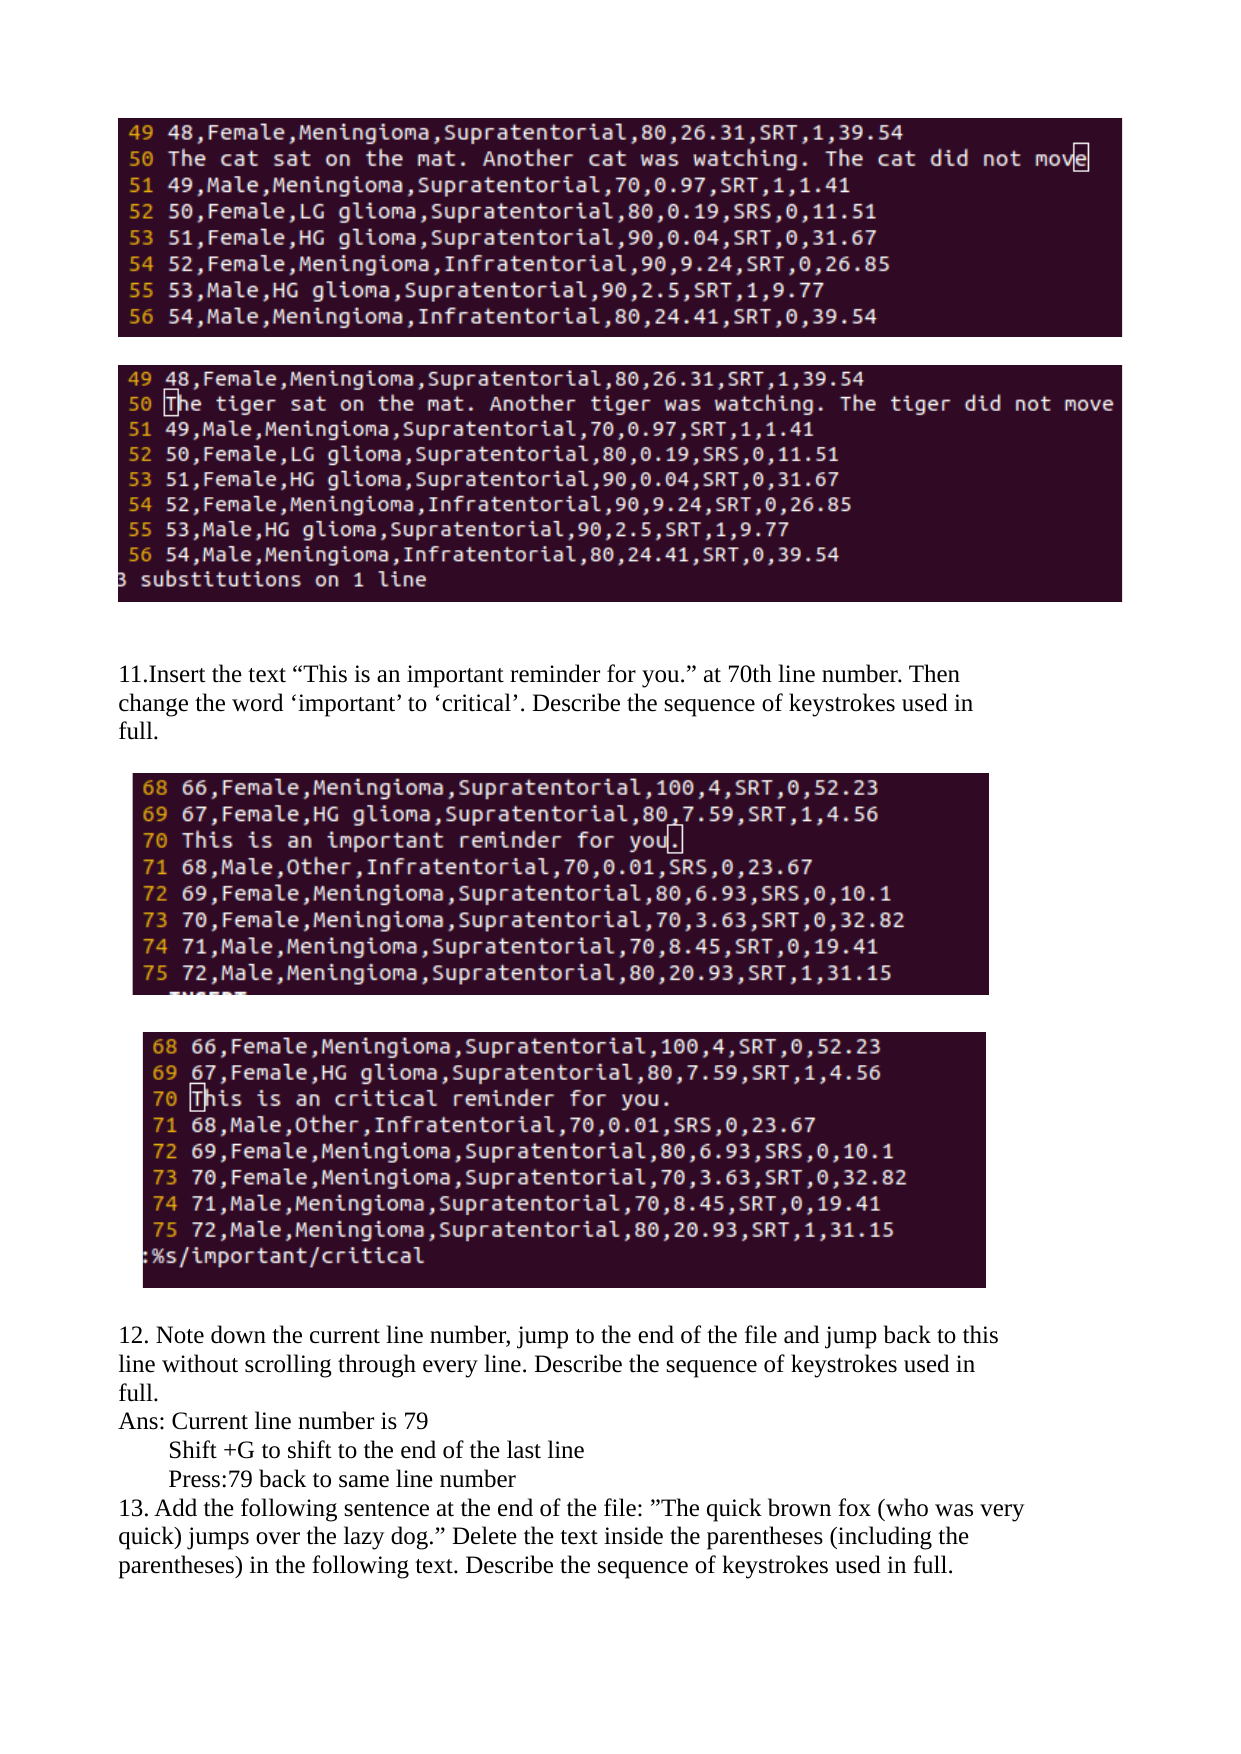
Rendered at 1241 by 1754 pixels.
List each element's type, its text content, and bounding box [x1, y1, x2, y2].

text 13. Add the following sentence at the end of the file: ”The quick brown fox (who was very [118, 1493, 1122, 1521]
text full. [118, 1378, 1122, 1406]
text parentheses) in the following text. Describe the sequence of keystrokes used in full. [118, 1550, 1122, 1579]
text Shift +G to shift to the end of the last line [118, 1435, 1122, 1464]
picture [142, 1032, 986, 1288]
picture [132, 773, 989, 995]
text line without scrolling through every line. Describe the sequence of keystrokes used in [118, 1349, 1122, 1378]
picture [118, 365, 1123, 602]
text change the word ‘important’ to ‘critical’. Describe the sequence of keystrokes used in [118, 688, 1122, 716]
picture [118, 118, 1123, 337]
text Press:79 back to same line number [118, 1464, 1122, 1493]
text full. [118, 716, 1122, 745]
text 11.Insert the text “This is an important reminder for you.” at 70th line number. Then [118, 659, 1122, 688]
text quick) jumps over the lazy dog.” Delete the text inside the parentheses (including the [118, 1521, 1122, 1550]
text 12. Note down the current line number, jump to the end of the file and jump back to this [118, 1320, 1122, 1349]
text Ans: Current line number is 79 [118, 1406, 1122, 1435]
